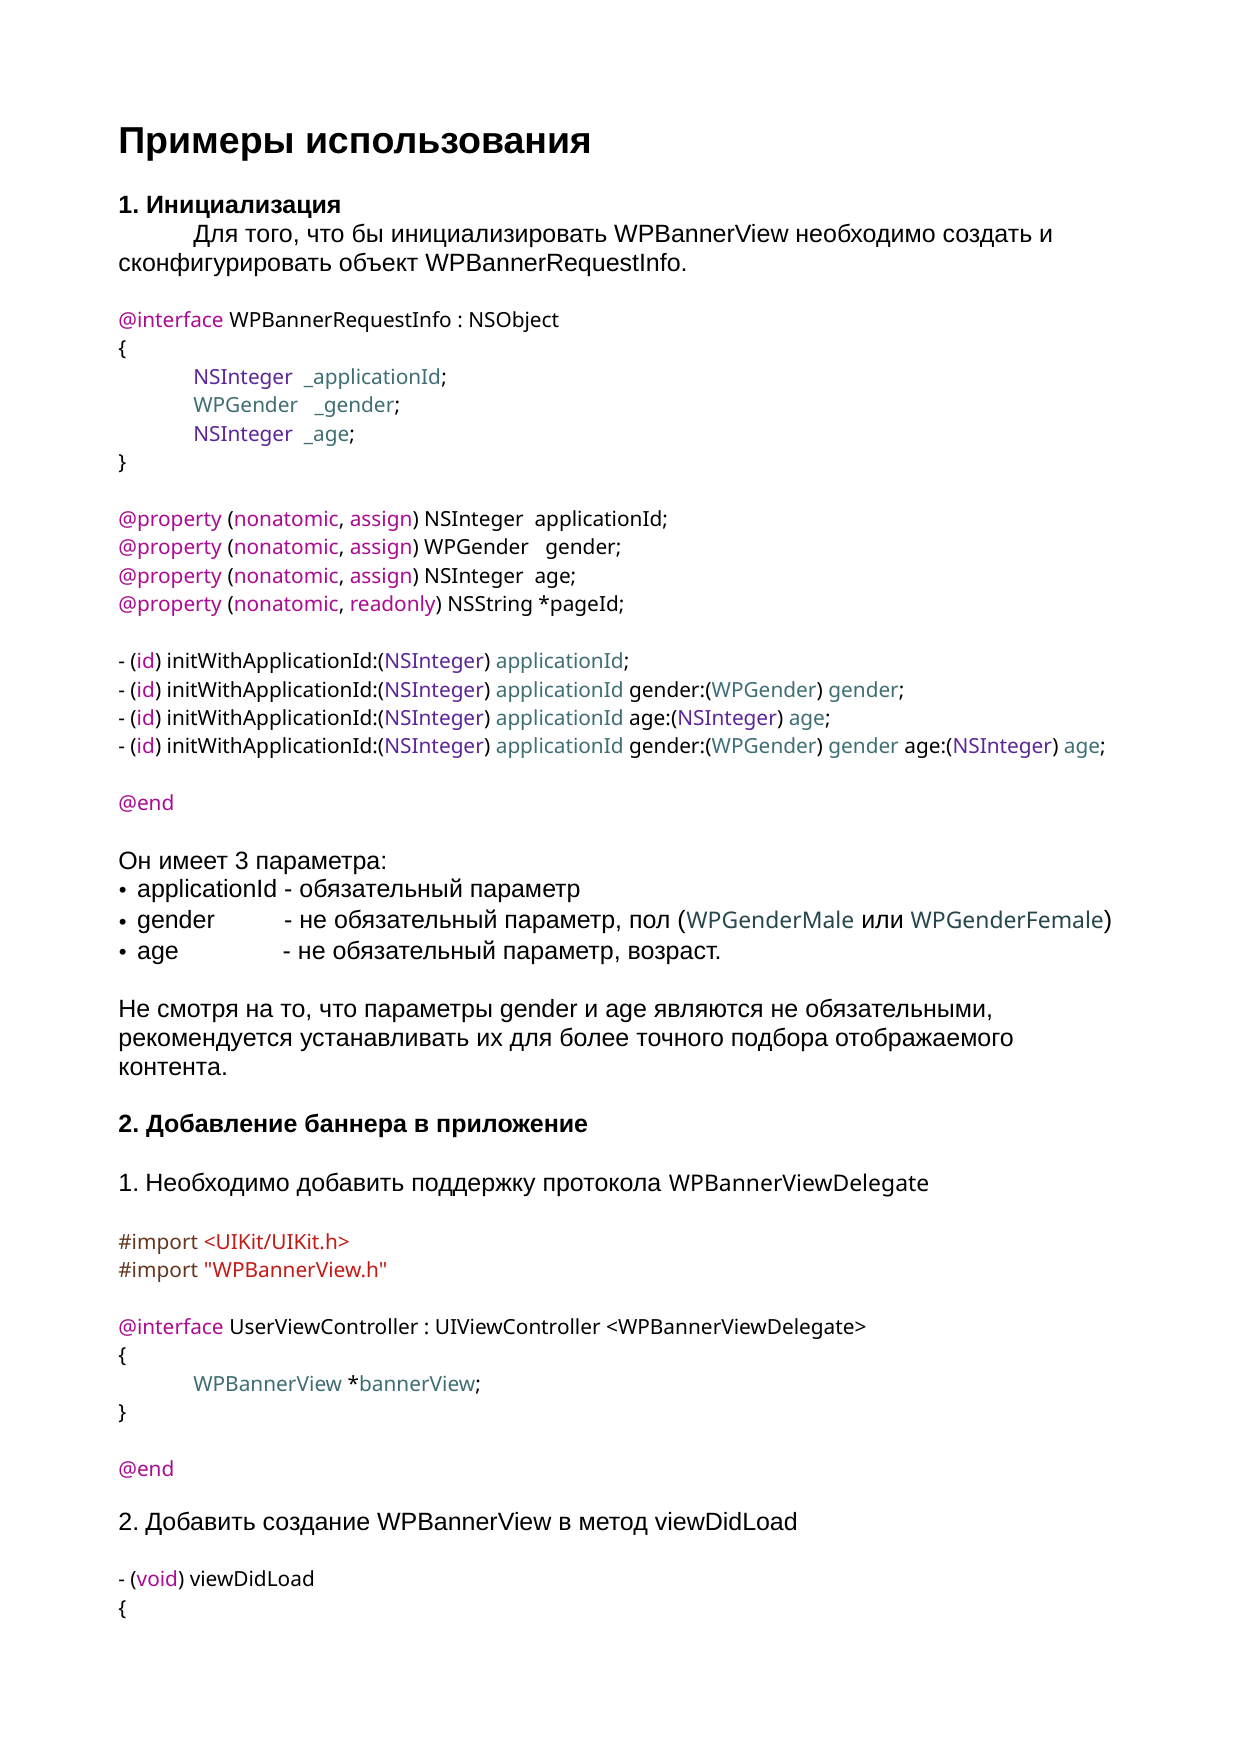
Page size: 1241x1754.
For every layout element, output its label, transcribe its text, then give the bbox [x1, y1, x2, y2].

subtitle Примеры использования [118, 118, 1122, 161]
list applicationId - обязательный параметр [118, 874, 1122, 904]
text @property (nonatomic, assign) WPGender gender; [118, 532, 1122, 561]
text - (void) viewDidLoad [118, 1564, 1122, 1593]
text } [118, 447, 1122, 476]
text - (id) initWithApplicationId:(NSInteger) applicationId gender:(WPGender) gender; [118, 675, 1122, 703]
text @property (nonatomic, assign) NSInteger applicationId; [118, 504, 1122, 532]
subtitle 2. Добавление баннера в приложение [118, 1109, 1122, 1138]
list gender - не обязательный параметр, пол (WPGenderMale или WPGenderFemale) [118, 904, 1122, 936]
text #import <UIKit/UIKit.h> [118, 1227, 1122, 1255]
text { [118, 1341, 1122, 1369]
text - (id) initWithApplicationId:(NSInteger) applicationId age:(NSInteger) age; [118, 703, 1122, 732]
text WPBannerView *bannerView; [118, 1369, 1122, 1397]
subtitle 1. Инициализация [118, 190, 1122, 219]
text Он имеет 3 параметра: [118, 846, 1122, 874]
text { [118, 333, 1122, 362]
text @interface WPBannerRequestInfo : NSObject [118, 305, 1122, 333]
text #import "WPBannerView.h" [118, 1255, 1122, 1284]
text @property (nonatomic, assign) NSInteger age; [118, 561, 1122, 589]
text @end [118, 788, 1122, 817]
list Добавить создание WPBannerView в метод viewDidLoad [118, 1507, 1122, 1536]
text @property (nonatomic, readonly) NSString *pageId; [118, 589, 1122, 618]
text NSInteger _age; [118, 419, 1122, 447]
text @end [118, 1454, 1122, 1483]
text { [118, 1593, 1122, 1621]
text - (id) initWithApplicationId:(NSInteger) applicationId gender:(WPGender) gender age:(NSInteger) age; [118, 732, 1122, 760]
list age - не обязательный параметр, возраст. [118, 936, 1122, 966]
text NSInteger _applicationId; [118, 362, 1122, 390]
text - (id) initWithApplicationId:(NSInteger) applicationId; [118, 646, 1122, 675]
text Не смотря на то, что параметры gender и age являются не обязательными, рекомендуется устанавливать их для более точного подбора отображаемого контента. [118, 994, 1122, 1081]
text WPGender _gender; [118, 390, 1122, 419]
list Необходимо добавить поддержку протокола WPBannerViewDelegate [118, 1167, 1122, 1198]
text Для того, что бы инициализировать WPBannerView необходимо создать и сконфигурировать объект WPBannerRequestInfo. [118, 219, 1122, 276]
text } [118, 1397, 1122, 1426]
text @interface UserViewController : UIViewController <WPBannerViewDelegate> [118, 1312, 1122, 1341]
